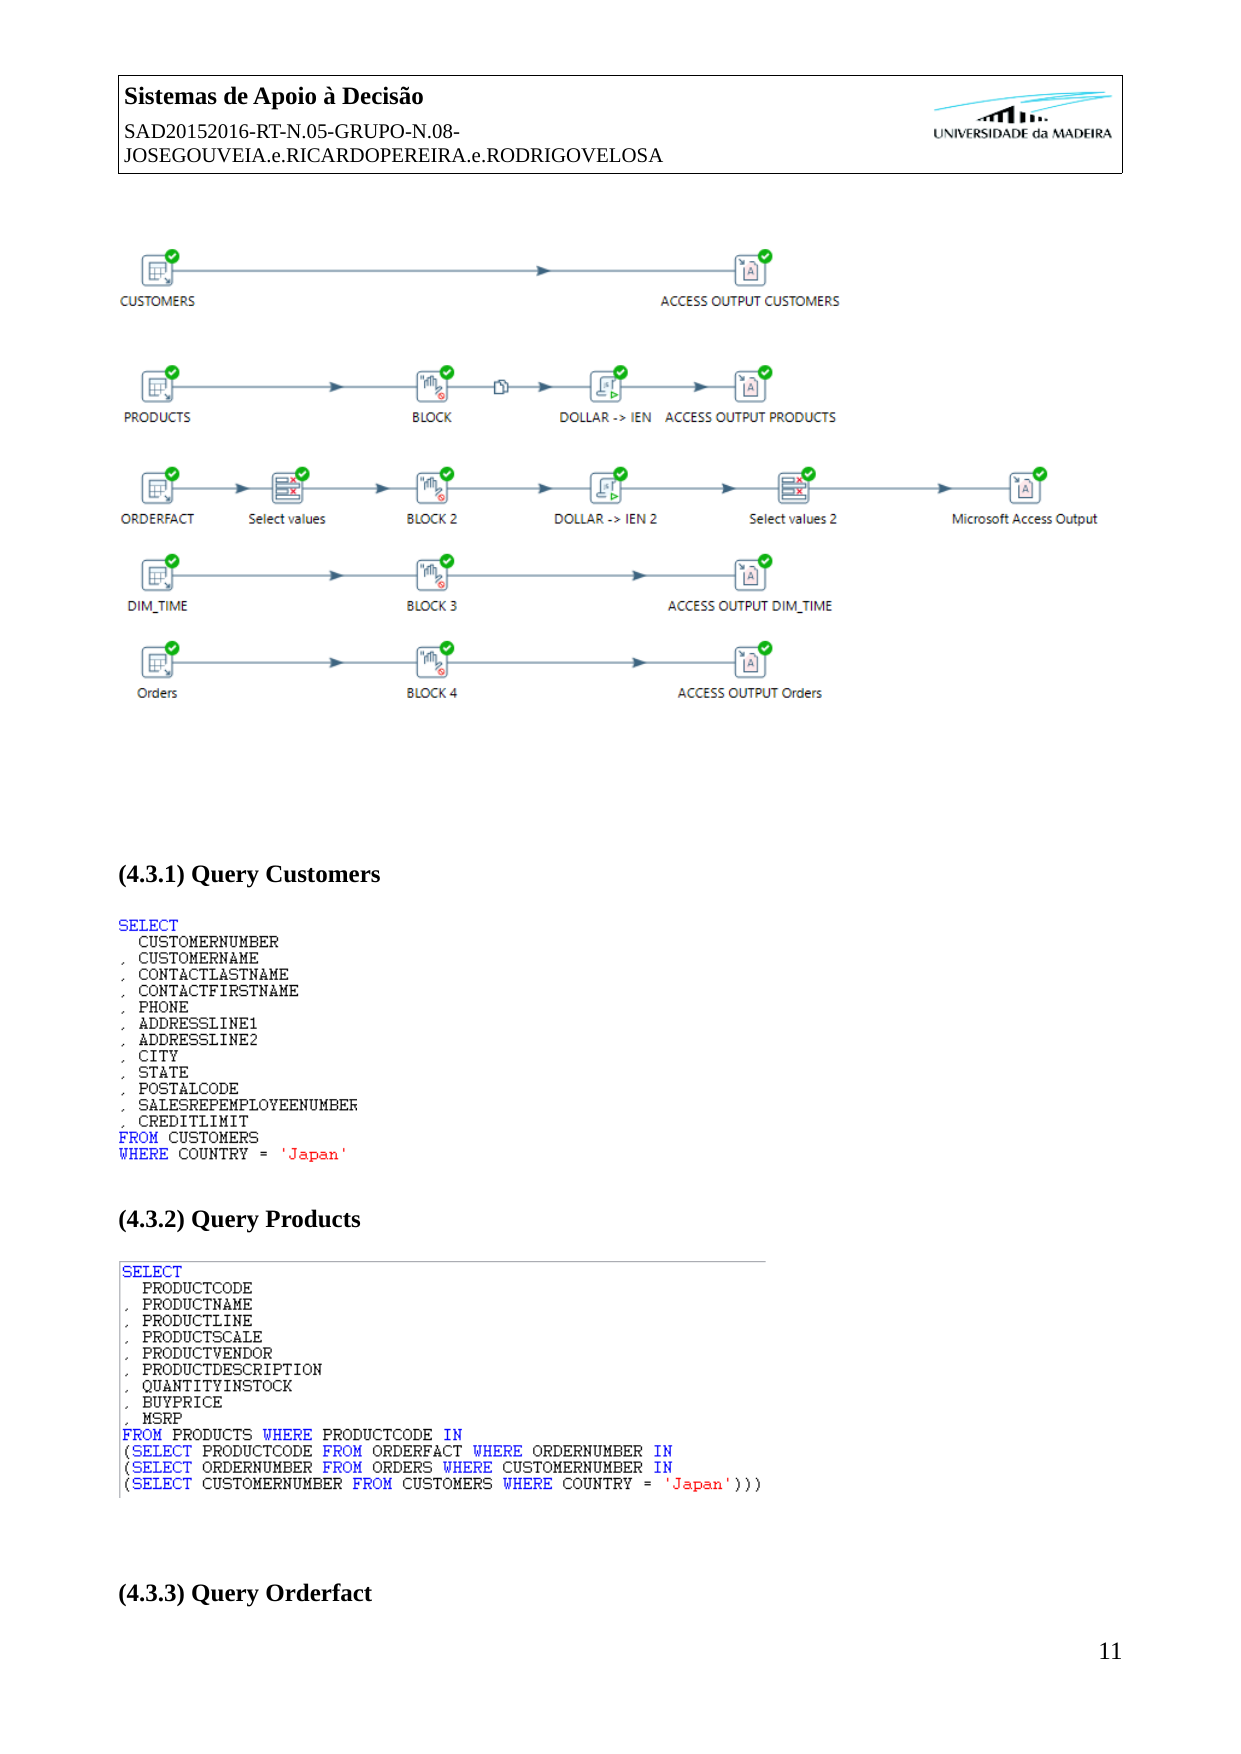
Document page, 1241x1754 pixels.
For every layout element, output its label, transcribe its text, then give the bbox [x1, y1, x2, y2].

picture [919, 80, 1120, 145]
picture [118, 916, 357, 1172]
picture [118, 226, 1122, 716]
text (4.3.2) Query Products [118, 1204, 1122, 1233]
text (4.3.3) Query Orderfact [118, 1578, 1122, 1606]
picture [118, 1261, 766, 1498]
text (4.3.1) Query Customers [118, 859, 1122, 888]
